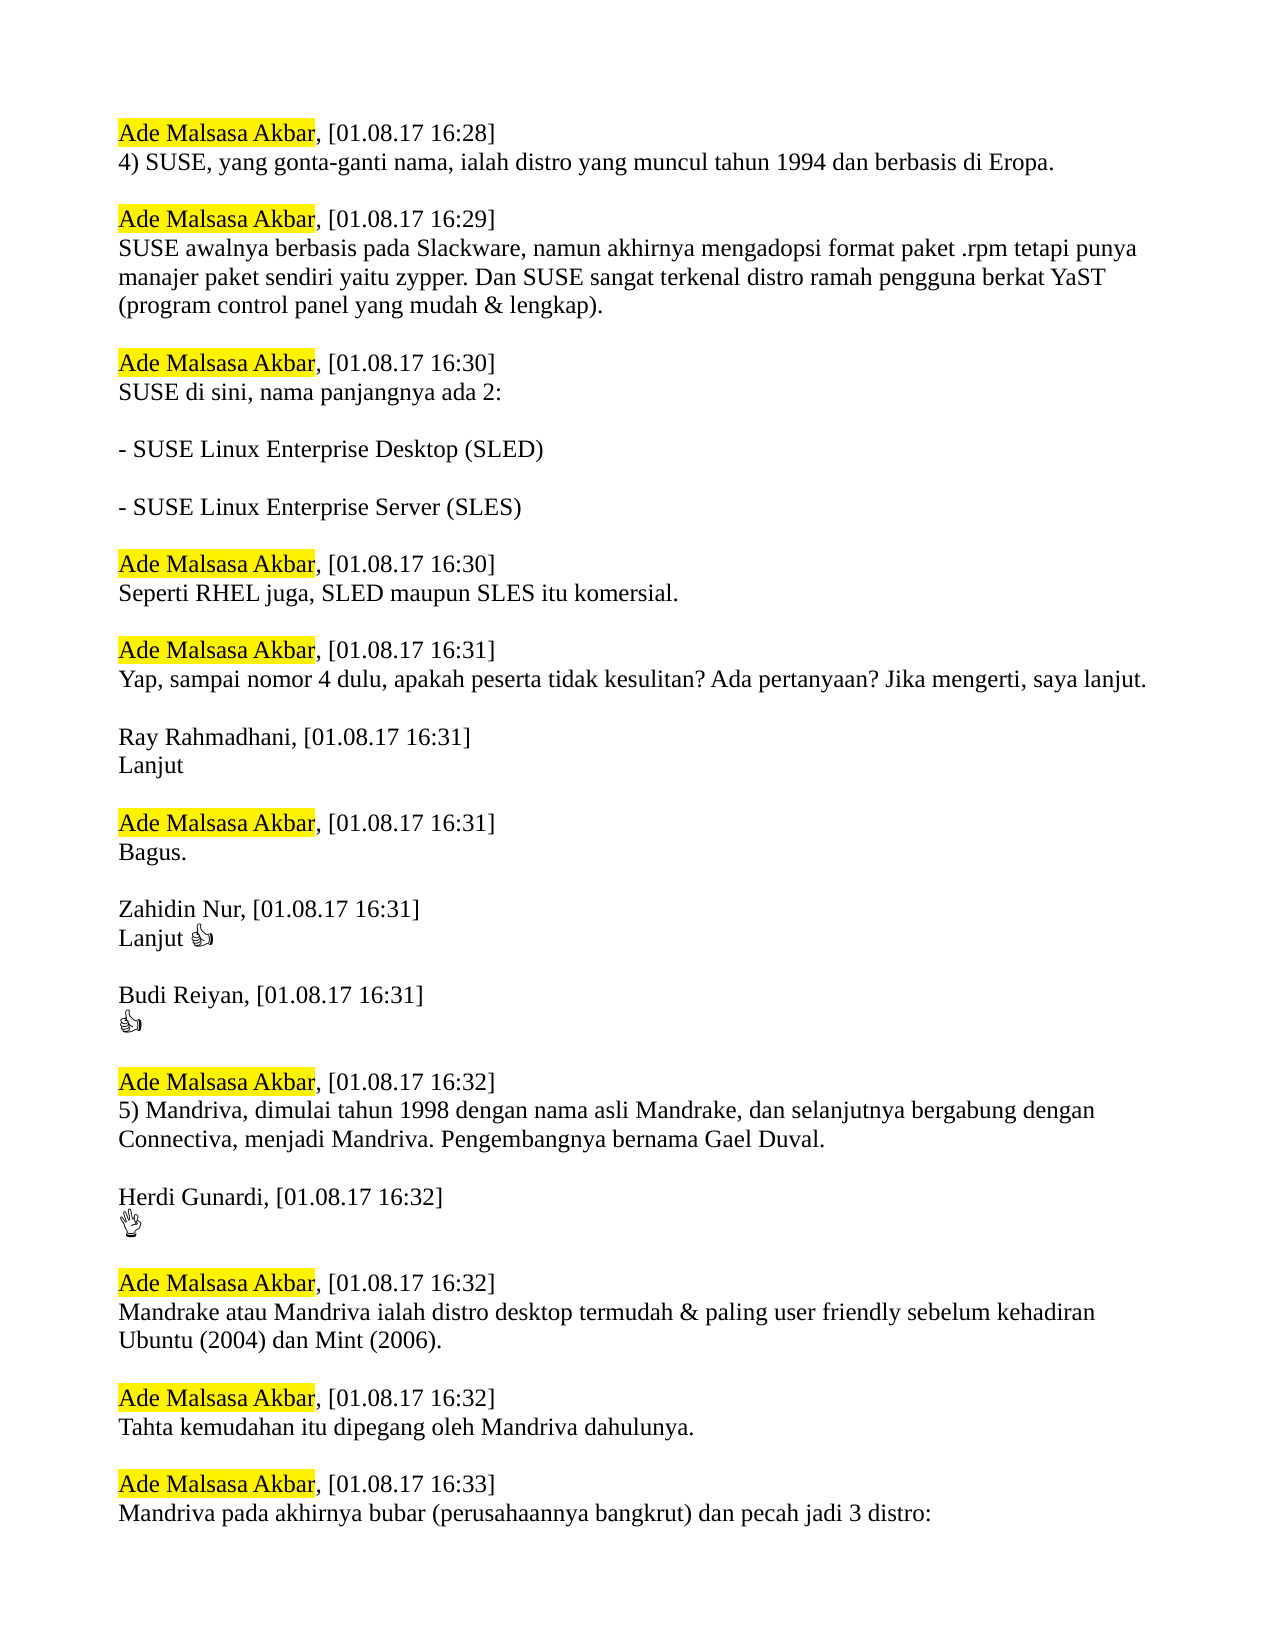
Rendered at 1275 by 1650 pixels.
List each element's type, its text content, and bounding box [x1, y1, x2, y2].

text Ade Malsasa Akbar, [01.08.17 16:32] [118, 1383, 1157, 1412]
text 5) Mandriva, dimulai tahun 1998 dengan nama asli Mandrake, dan selanjutnya bergabung dengan Connectiva, menjadi Mandriva. Pengembangnya bernama Gael Duval. [118, 1096, 1157, 1153]
text Ray Rahmadhani, [01.08.17 16:31] [118, 722, 1157, 751]
text Yap, sampai nomor 4 dulu, apakah peserta tidak kesulitan? Ada pertanyaan? Jika mengerti, saya lanjut. [118, 664, 1157, 693]
text Seperti RHEL juga, SLED maupun SLES itu komersial. [118, 578, 1157, 607]
text Mandrake atau Mandriva ialah distro desktop termudah & paling user friendly sebelum kehadiran Ubuntu (2004) dan Mint (2006). [118, 1297, 1157, 1354]
text Tahta kemudahan itu dipegang oleh Mandriva dahulunya. [118, 1412, 1157, 1441]
text Ade Malsasa Akbar, [01.08.17 16:30] [118, 549, 1157, 578]
text Herdi Gunardi, [01.08.17 16:32] [118, 1182, 1157, 1211]
text 4) SUSE, yang gonta-ganti nama, ialah distro yang muncul tahun 1994 dan berbasis di Eropa. [118, 147, 1157, 176]
text Lanjut [118, 751, 1157, 779]
text Ade Malsasa Akbar, [01.08.17 16:28] [118, 118, 1157, 147]
text 👌 [118, 1211, 1157, 1239]
text SUSE awalnya berbasis pada Slackware, namun akhirnya mengadopsi format paket .rpm tetapi punya manajer paket sendiri yaitu zypper. Dan SUSE sangat terkenal distro ramah pengguna berkat YaST (program control panel yang mudah & lengkap). [118, 233, 1157, 319]
text Budi Reiyan, [01.08.17 16:31] [118, 981, 1157, 1009]
text Zahidin Nur, [01.08.17 16:31] [118, 894, 1157, 923]
text Ade Malsasa Akbar, [01.08.17 16:29] [118, 204, 1157, 233]
text 👍 [118, 1009, 1157, 1038]
text Ade Malsasa Akbar, [01.08.17 16:30] [118, 348, 1157, 377]
text Ade Malsasa Akbar, [01.08.17 16:32] [118, 1067, 1157, 1096]
text Bagus. [118, 837, 1157, 866]
text Ade Malsasa Akbar, [01.08.17 16:31] [118, 636, 1157, 664]
text Ade Malsasa Akbar, [01.08.17 16:31] [118, 808, 1157, 837]
text Ade Malsasa Akbar, [01.08.17 16:33] [118, 1469, 1157, 1498]
text Ade Malsasa Akbar, [01.08.17 16:32] [118, 1268, 1157, 1297]
text SUSE di sini, nama panjangnya ada 2: [118, 377, 1157, 406]
text Lanjut 👍 [118, 923, 1157, 952]
text - SUSE Linux Enterprise Desktop (SLED) [118, 434, 1157, 463]
text Mandriva pada akhirnya bubar (perusahaannya bangkrut) dan pecah jadi 3 distro: [118, 1498, 1157, 1527]
text - SUSE Linux Enterprise Server (SLES) [118, 492, 1157, 521]
